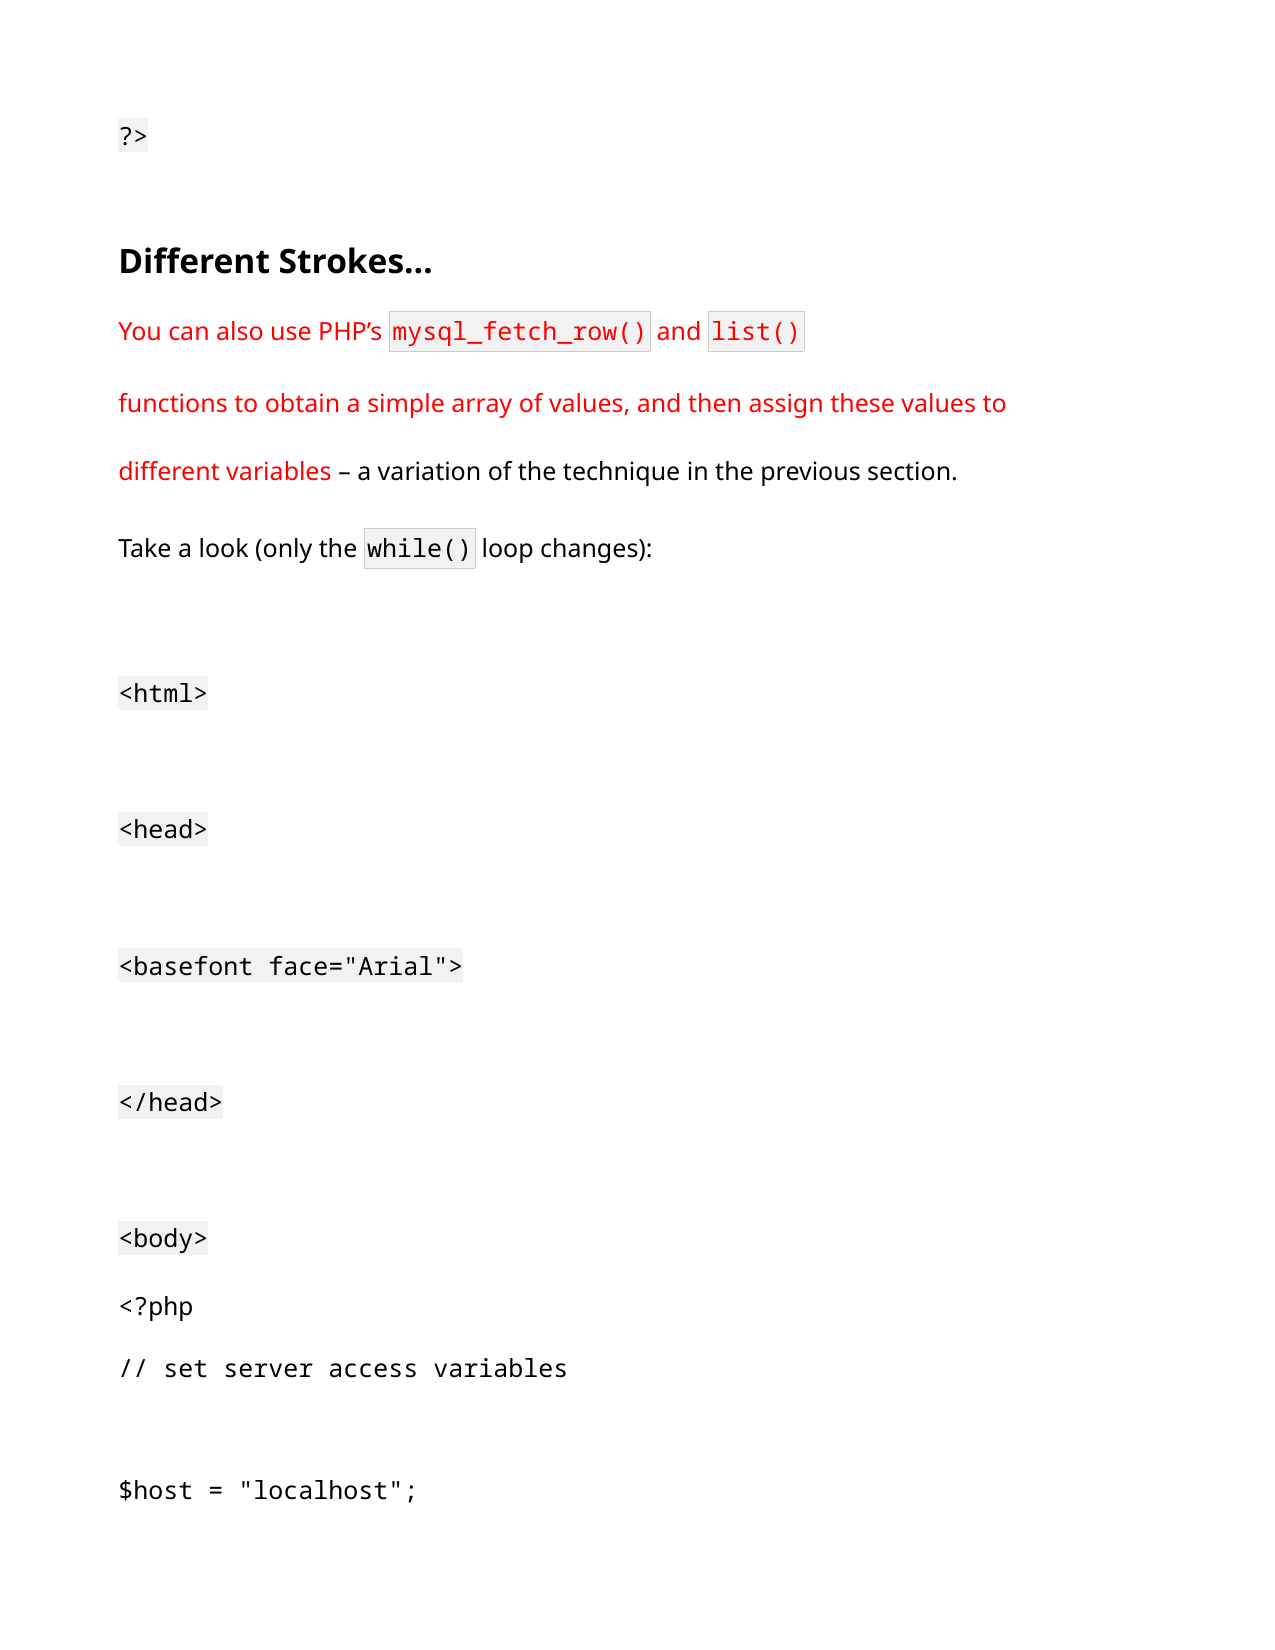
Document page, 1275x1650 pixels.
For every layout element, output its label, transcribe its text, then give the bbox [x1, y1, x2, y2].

text You can also use PHP’s mysql_fetch_row() and list() functions to obtain a simple array of values, and then assign these values to different variables – a variation of the technique in the previous section. Take a look (only the while() loop changes): [118, 311, 1157, 568]
list ?> [118, 118, 1157, 152]
text // set server access variables $host = "localhost"; [118, 1350, 1157, 1507]
text <?php [118, 1289, 1157, 1323]
subtitle Different Strokes… [118, 238, 1157, 284]
text <html> <head> <basefont face="Arial"> </head> <body> [118, 608, 1157, 1255]
